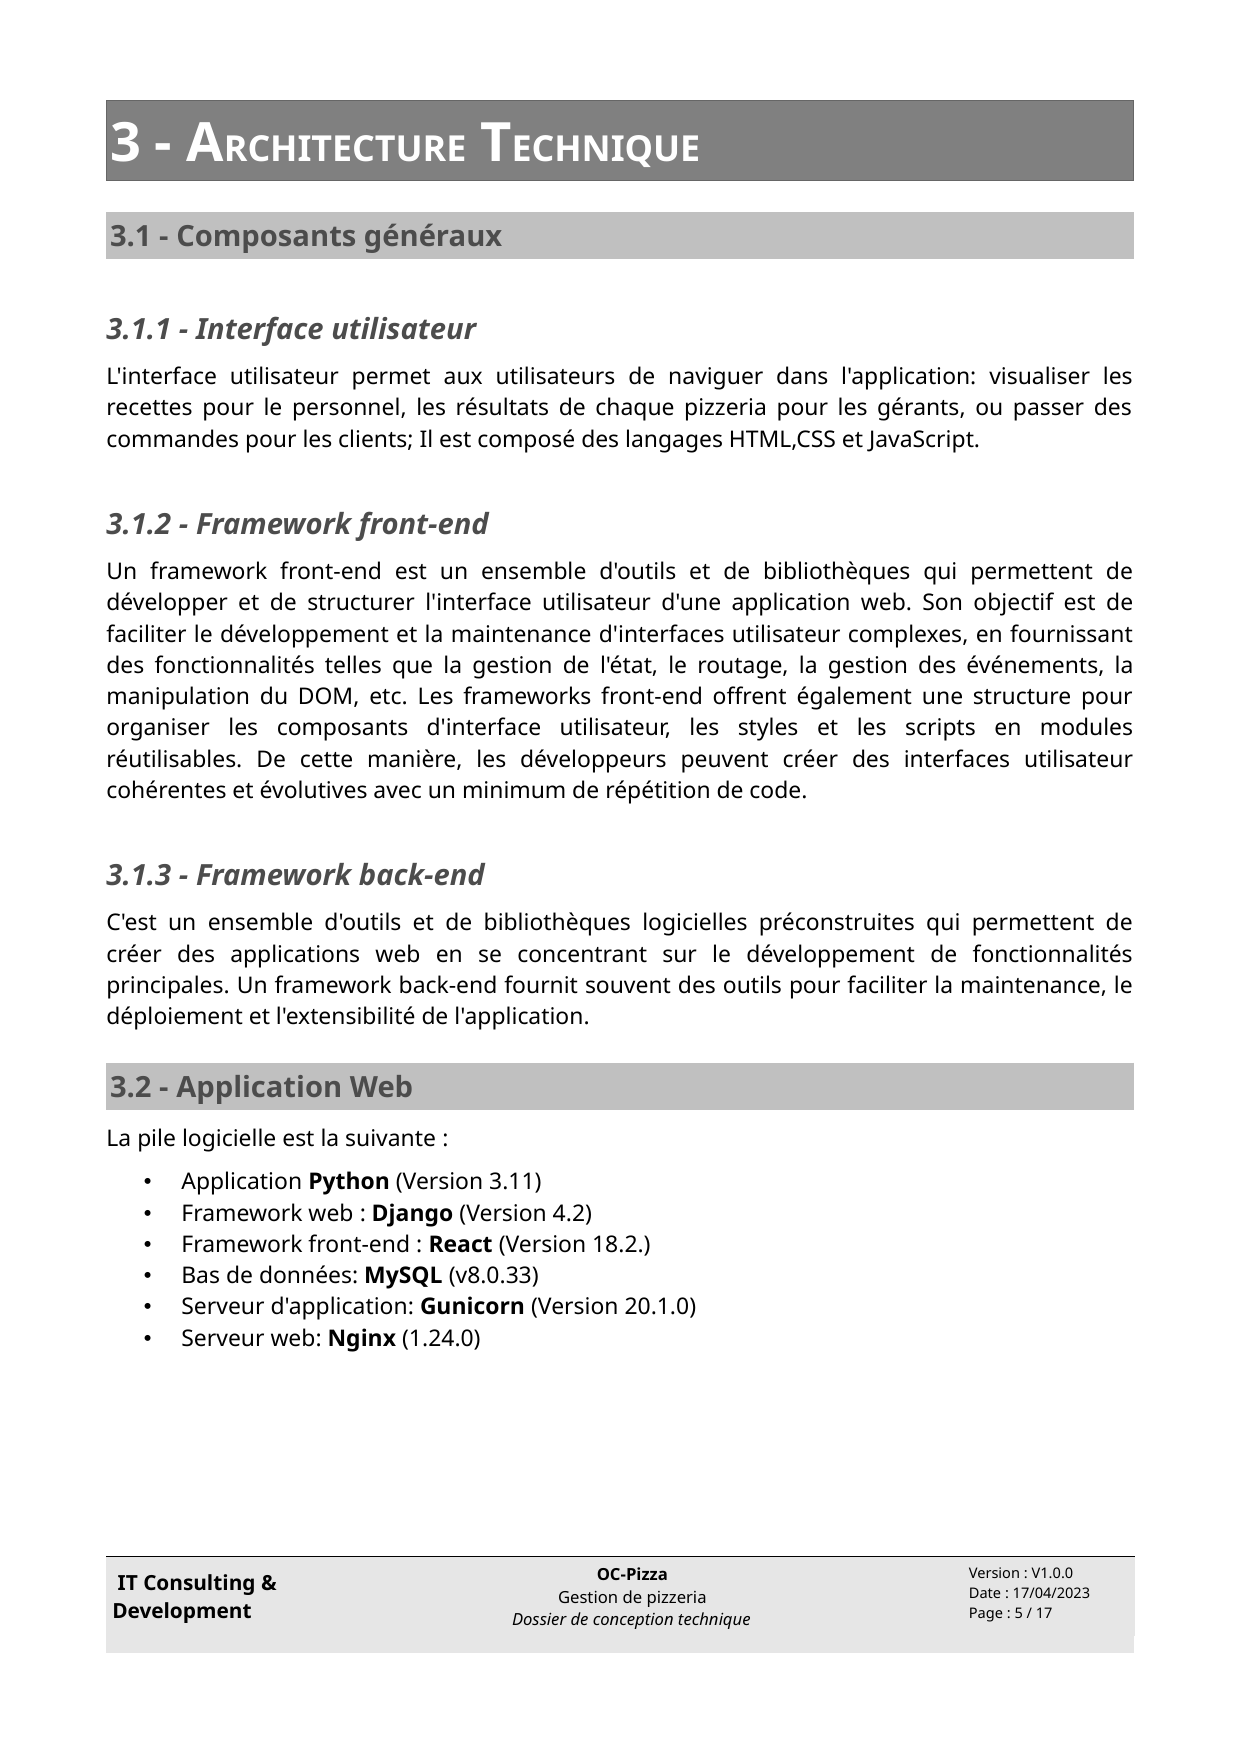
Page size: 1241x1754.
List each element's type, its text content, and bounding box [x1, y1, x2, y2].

text L'interface utilisateur permet aux utilisateurs de naviguer dans l'application: visualiser les recettes pour le personnel, les résultats de chaque pizzeria pour les gérants, ou passer des commandes pour les clients; Il est composé des langages HTML,CSS et JavaScript. [106, 360, 1134, 454]
list Bas de données: MySQL (v8.0.33) [144, 1259, 1134, 1290]
text Un framework front-end est un ensemble d'outils et de bibliothèques qui permettent de développer et de structurer l'interface utilisateur d'une application web. Son objectif est de faciliter le développement et la maintenance d'interfaces utilisateur complexes, en fournissant des fonctionnalités telles que la gestion de l'état, le routage, la gestion des événements, la manipulation du DOM, etc. Les frameworks front-end offrent également une structure pour organiser les composants d'interface utilisateur, les styles et les scripts en modules réutilisables. De cette manière, les développeurs peuvent créer des interfaces utilisateur cohérentes et évolutives avec un minimum de répétition de code. [106, 555, 1134, 805]
subtitle Interface utilisateur [106, 308, 1134, 348]
text La pile logicielle est la suivante : [106, 1122, 1134, 1153]
list Serveur web: Nginx (1.24.0) [144, 1322, 1134, 1353]
list Framework web : Django (Version 4.2) [144, 1197, 1134, 1228]
subtitle Architecture Technique [107, 101, 1133, 180]
subtitle Composants généraux [107, 213, 1133, 258]
subtitle Framework front-end [106, 503, 1134, 543]
subtitle Framework back-end [106, 854, 1134, 894]
list Application Python (Version 3.11) [144, 1165, 1134, 1197]
text C'est un ensemble d'outils et de bibliothèques logicielles préconstruites qui permettent de créer des applications web en se concentrant sur le développement de fonctionnalités principales. Un framework back-end fournit souvent des outils pour faciliter la maintenance, le déploiement et l'extensibilité de l'application. [106, 906, 1134, 1031]
list Serveur d'application: Gunicorn (Version 20.1.0) [144, 1290, 1134, 1322]
subtitle Application Web [107, 1064, 1133, 1109]
list Framework front-end : React (Version 18.2.) [144, 1228, 1134, 1259]
